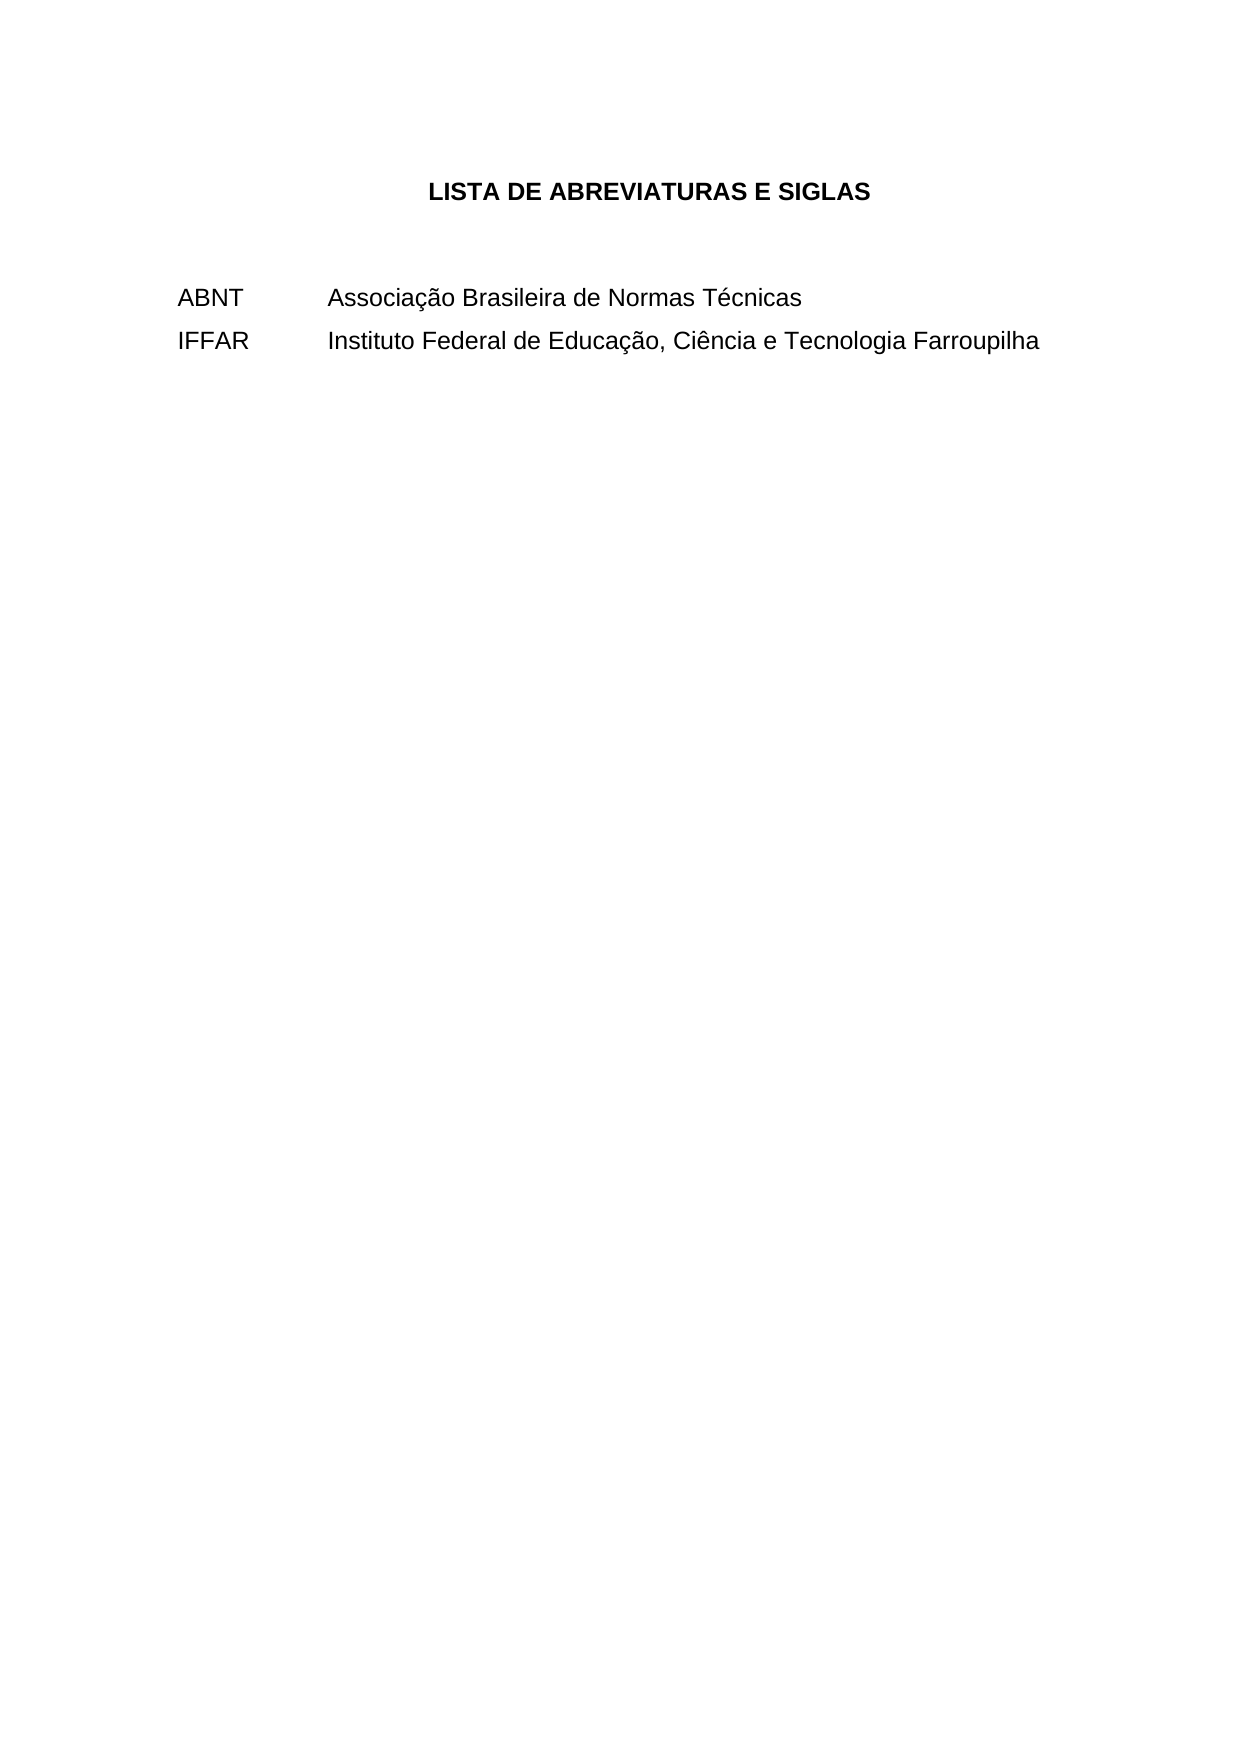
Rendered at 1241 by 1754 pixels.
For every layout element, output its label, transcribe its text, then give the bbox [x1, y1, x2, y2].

text ABNT Associação Brasileira de Normas Técnicas [177, 283, 1122, 312]
text LISTA DE ABREVIATURAS E SIGLAS [177, 177, 1122, 206]
text IFFAR Instituto Federal de Educação, Ciência e Tecnologia Farroupilha [177, 326, 1122, 355]
